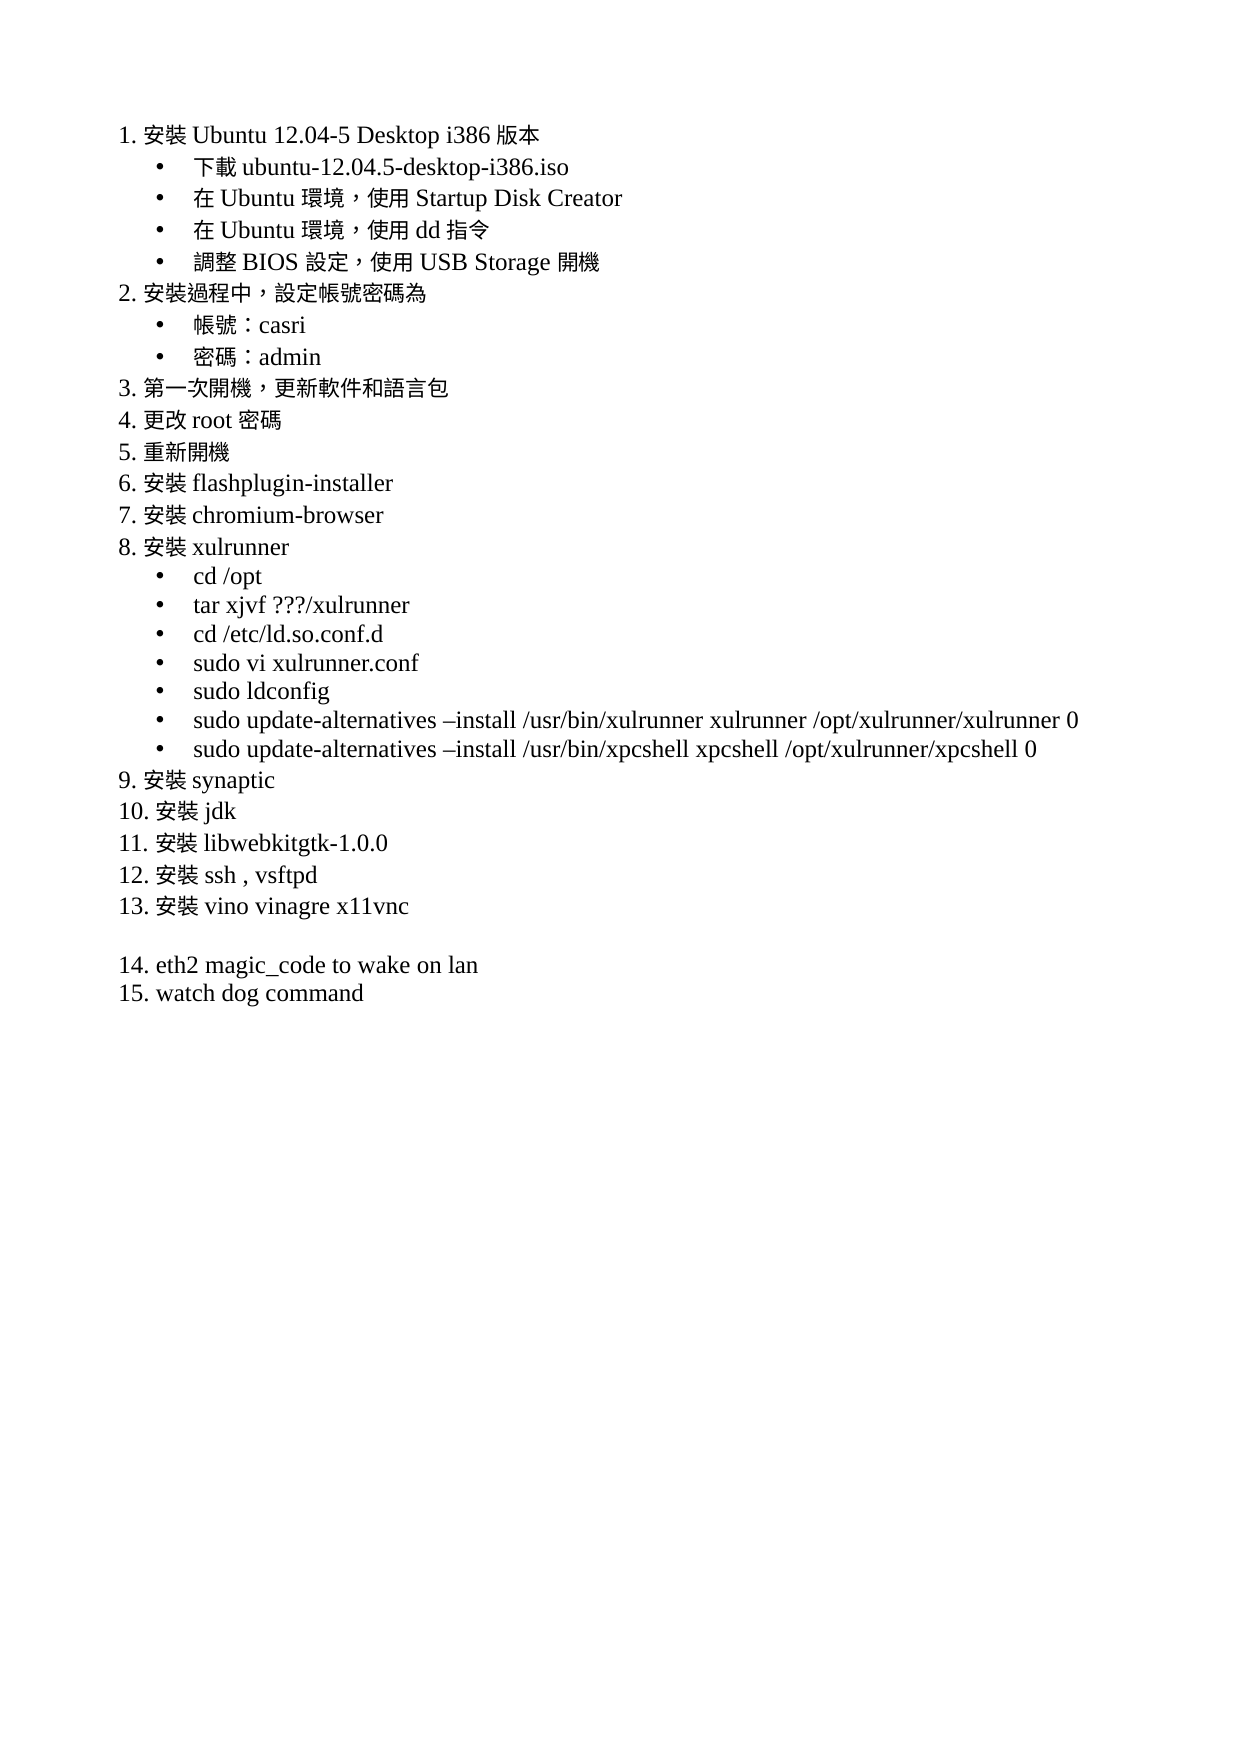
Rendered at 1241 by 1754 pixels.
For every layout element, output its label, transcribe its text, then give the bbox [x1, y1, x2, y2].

list 調整 BIOS 設定，使用 USB Storage 開機 [156, 245, 1122, 276]
text 4. 更改 root 密碼 [118, 403, 1122, 435]
text 1. 安裝 Ubuntu 12.04-5 Desktop i386 版本 [118, 118, 1122, 150]
text 15. watch dog command [118, 978, 1122, 1007]
text 9. 安裝 synaptic [118, 763, 1122, 794]
text 11. 安裝 libwebkitgtk-1.0.0 [118, 826, 1122, 858]
list 下載 ubuntu-12.04.5-desktop-i386.iso [156, 150, 1122, 181]
list cd /opt [156, 561, 1122, 590]
text 6. 安裝 flashplugin-installer [118, 466, 1122, 498]
list sudo vi xulrunner.conf [156, 648, 1122, 676]
text 10. 安裝 jdk [118, 794, 1122, 826]
list tar xjvf ???/xulrunner [156, 590, 1122, 619]
list 在 Ubuntu 環境，使用 dd 指令 [156, 213, 1122, 245]
list sudo update-alternatives –install /usr/bin/xulrunner xulrunner /opt/xulrunner/xulrunner 0 [156, 705, 1122, 734]
list 帳號：casri [156, 308, 1122, 340]
list cd /etc/ld.so.conf.d [156, 619, 1122, 648]
list 密碼：admin [156, 340, 1122, 371]
text 12. 安裝 ssh , vsftpd [118, 858, 1122, 889]
text 8. 安裝 xulrunner [118, 530, 1122, 561]
text 2. 安裝過程中，設定帳號密碼為 [118, 276, 1122, 308]
text 7. 安裝 chromium-browser [118, 498, 1122, 530]
list sudo update-alternatives –install /usr/bin/xpcshell xpcshell /opt/xulrunner/xpcshell 0 [156, 734, 1122, 763]
text 14. eth2 magic_code to wake on lan [118, 950, 1122, 978]
list sudo ldconfig [156, 676, 1122, 705]
text 3. 第一次開機，更新軟件和語言包 [118, 371, 1122, 403]
text 13. 安裝 vino vinagre x11vnc [118, 889, 1122, 921]
list 在 Ubuntu 環境，使用 Startup Disk Creator [156, 181, 1122, 213]
text 5. 重新開機 [118, 435, 1122, 466]
